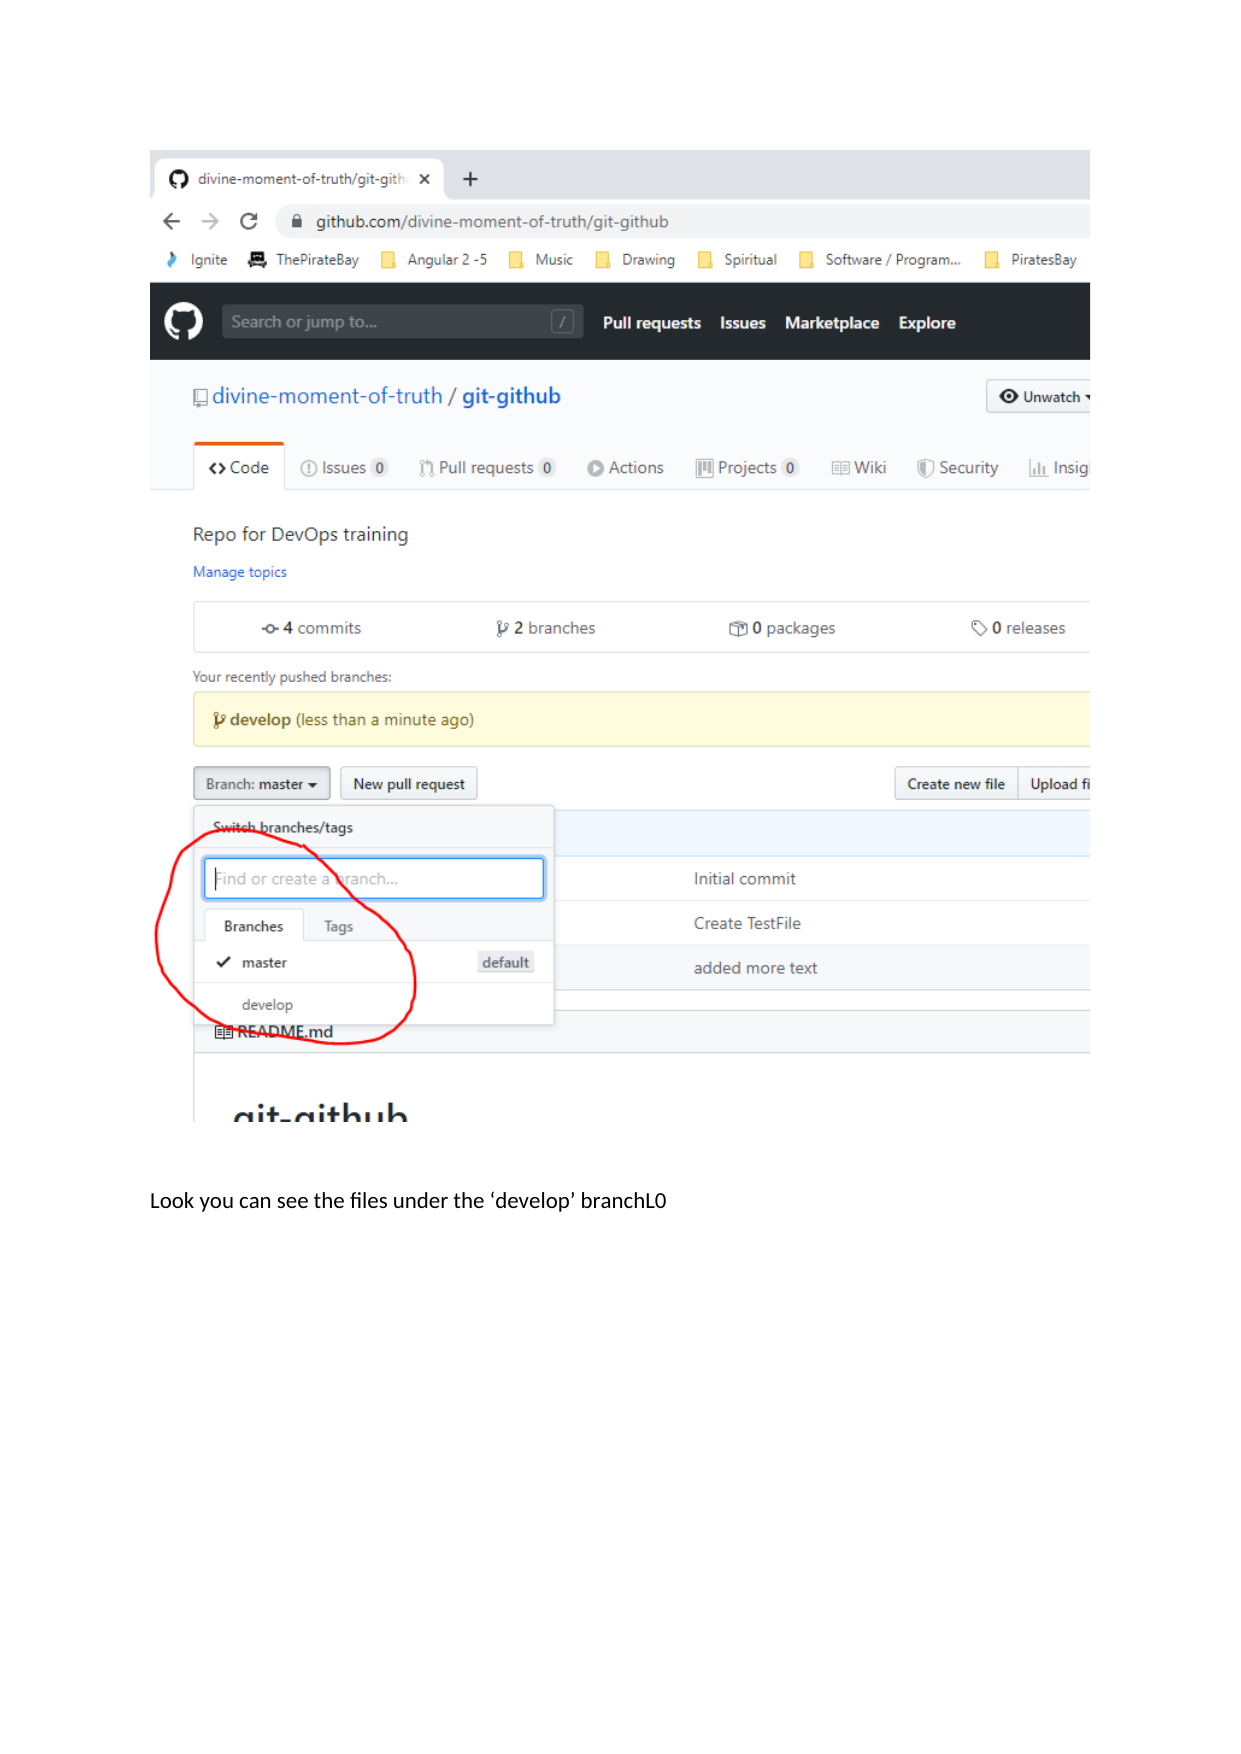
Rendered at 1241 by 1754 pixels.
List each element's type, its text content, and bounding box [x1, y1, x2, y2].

text Look you can see the files under the ‘develop’ branchL0 [150, 1187, 1090, 1214]
